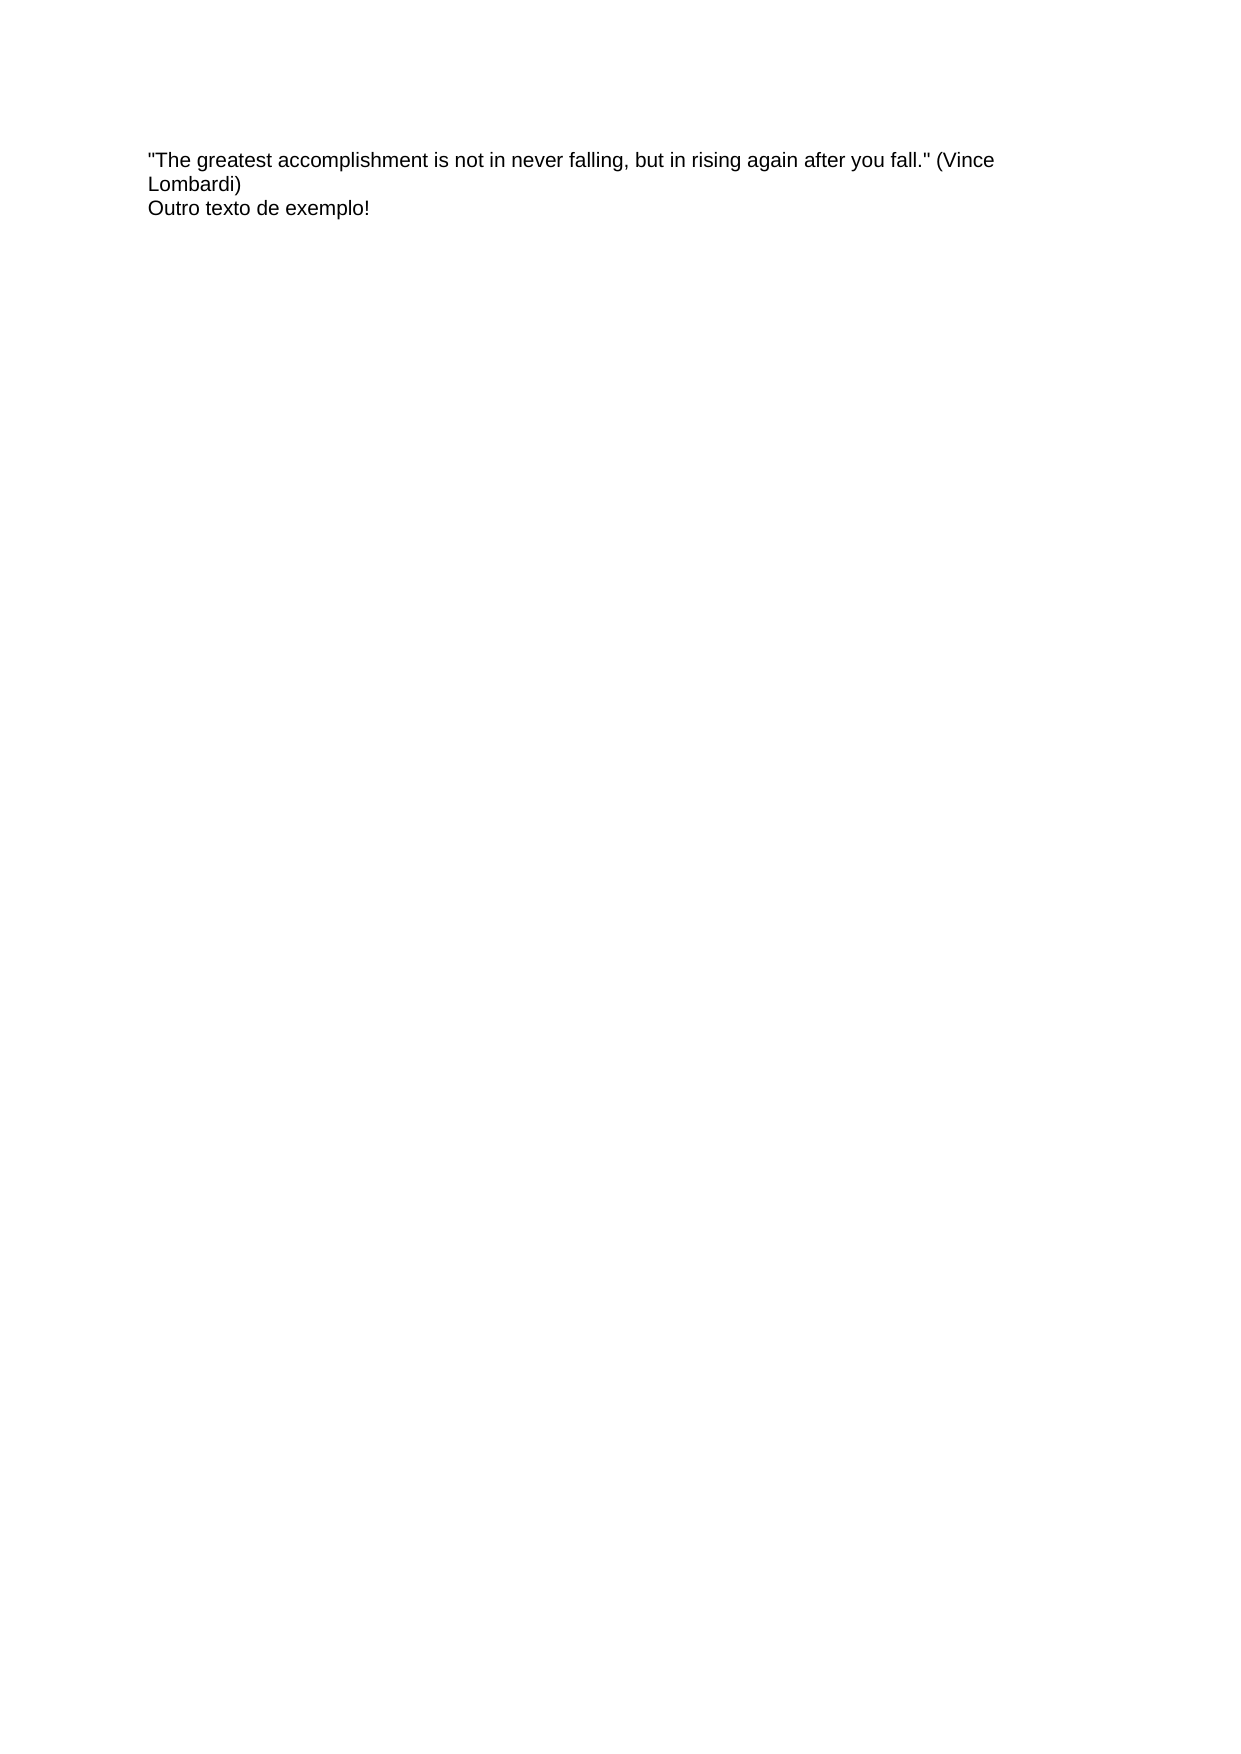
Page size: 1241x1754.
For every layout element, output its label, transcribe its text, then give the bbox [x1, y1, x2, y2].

text Outro texto de exemplo! [148, 196, 1092, 219]
text "The greatest accomplishment is not in never falling, but in rising again after you fall." (Vince Lombardi) [148, 148, 1092, 196]
